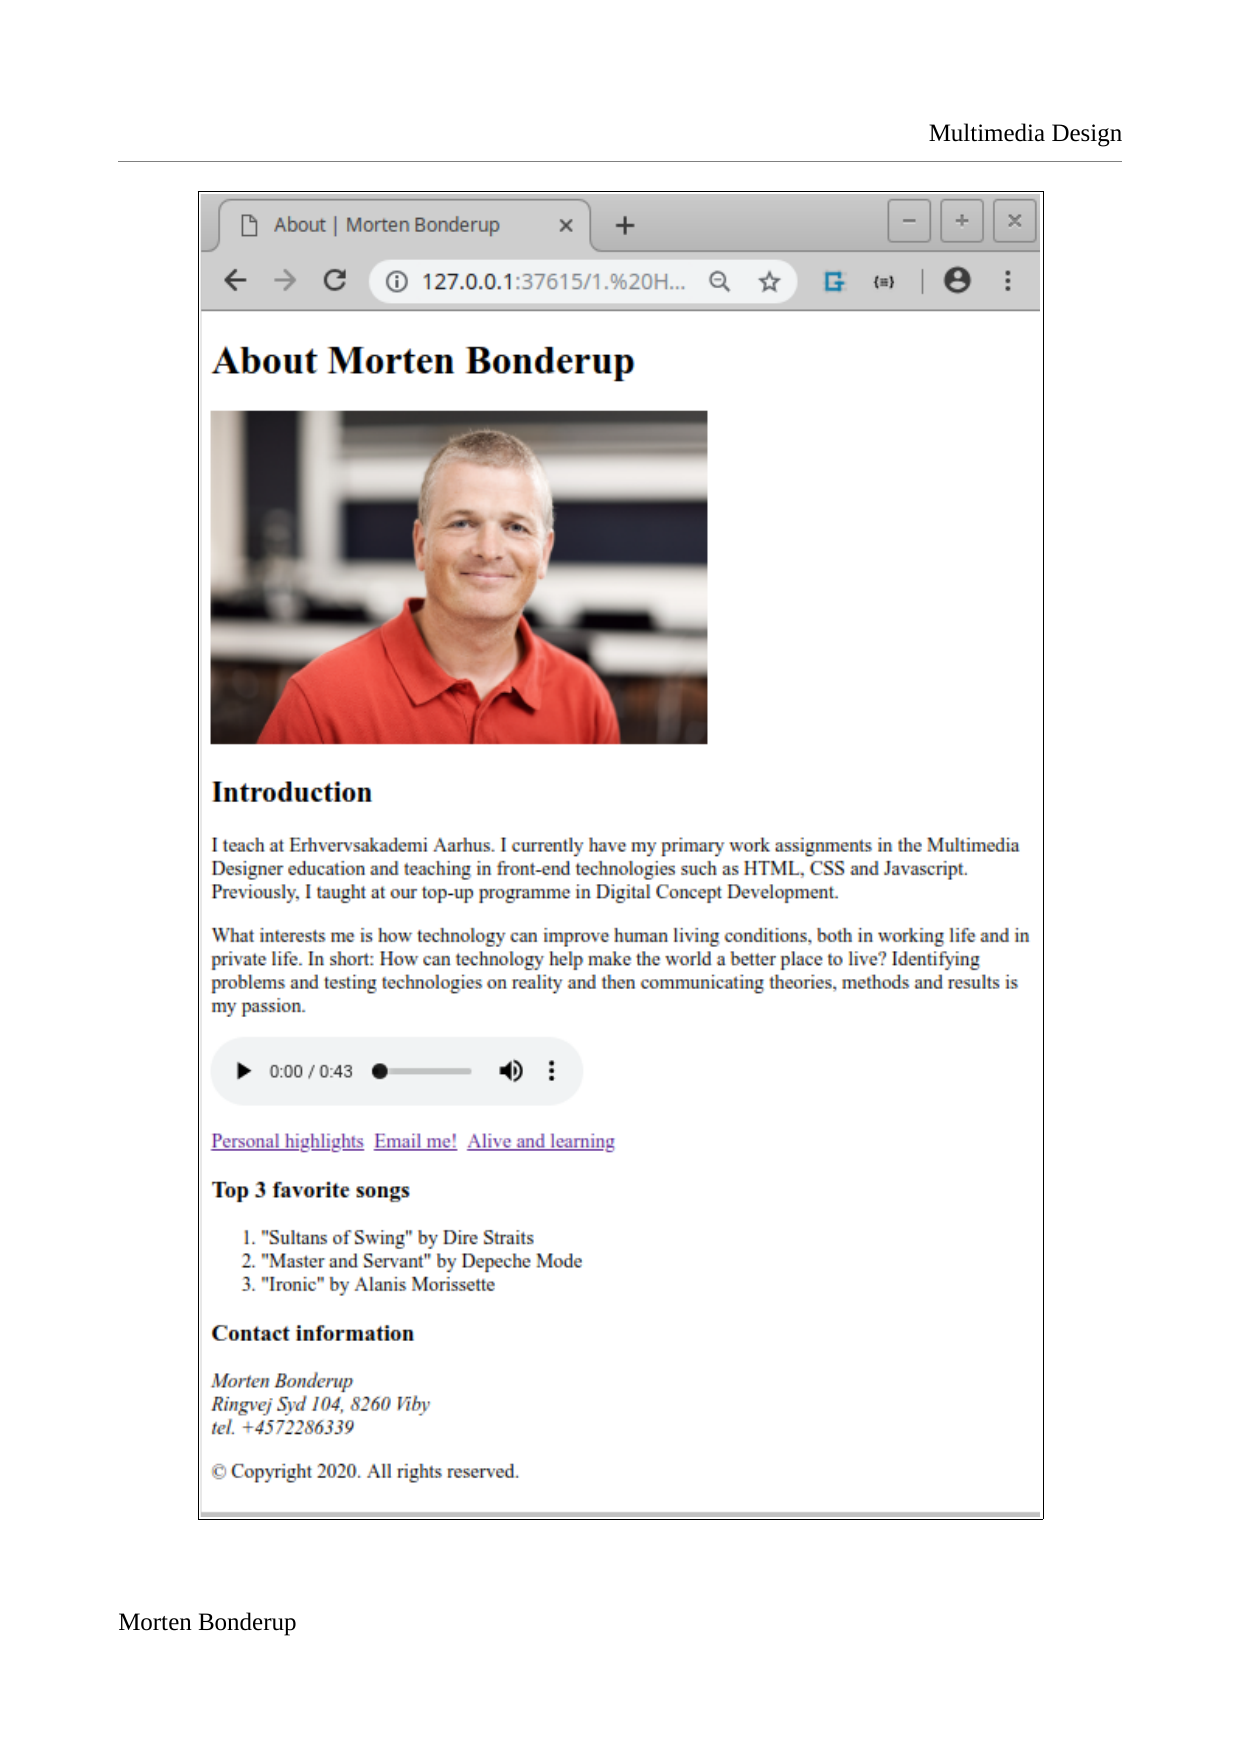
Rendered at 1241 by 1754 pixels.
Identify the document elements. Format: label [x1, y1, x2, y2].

picture [200, 194, 1040, 1517]
